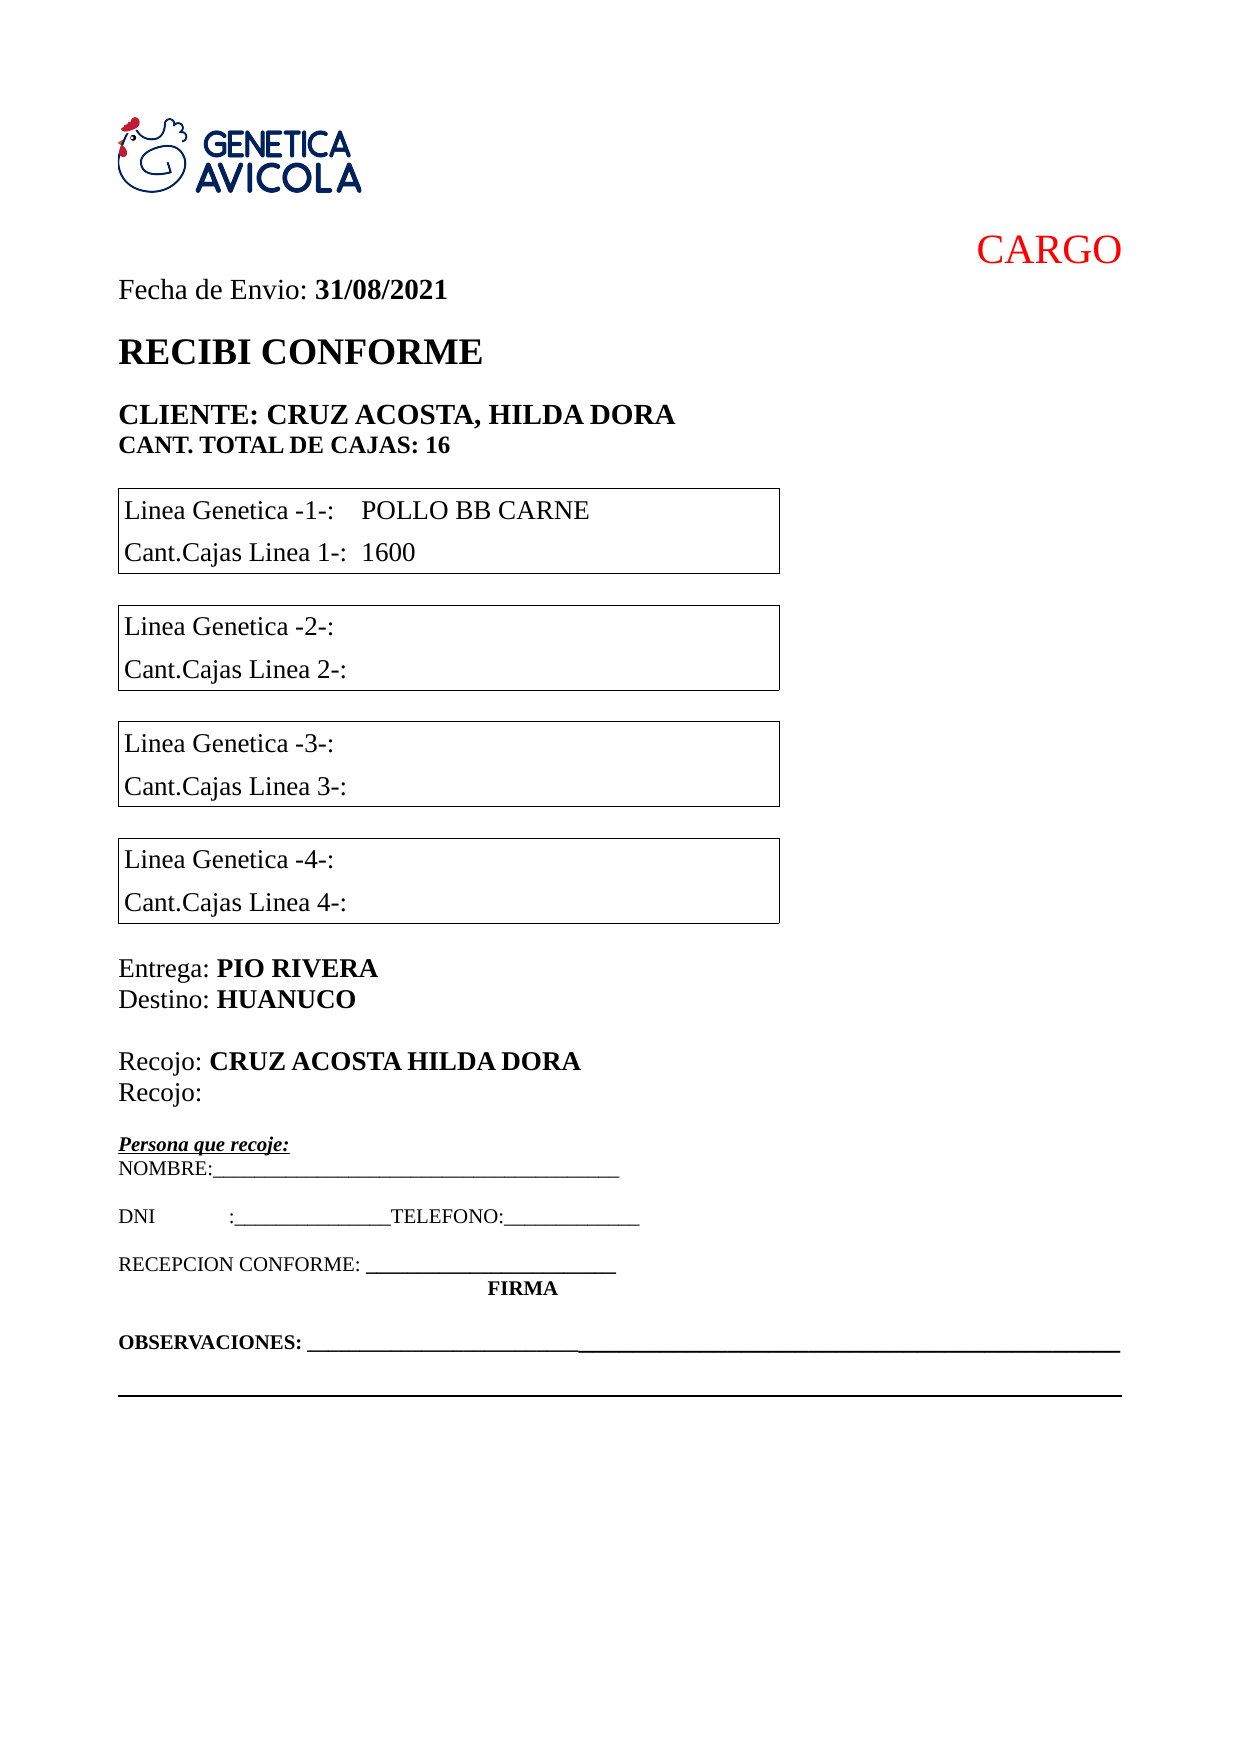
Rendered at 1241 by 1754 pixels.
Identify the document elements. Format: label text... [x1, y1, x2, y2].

table_cell [356, 764, 779, 806]
text CANT. TOTAL DE CAJAS: 16 [118, 431, 1122, 459]
text RECEPCION CONFORME: ________________________ [118, 1252, 1122, 1276]
table_cell Cant.Cajas Linea 4-: [119, 880, 356, 923]
text OBSERVACIONES: __________________________________________________________________ [118, 1324, 1122, 1355]
table_cell [356, 691, 779, 721]
table_cell [356, 880, 779, 923]
table_header POLLO BB CARNE [356, 489, 779, 531]
text CLIENTE: CRUZ ACOSTA, HILDA DORA [118, 397, 1122, 431]
table_cell Cant.Cajas Linea 3-: [119, 764, 356, 806]
table_cell [118, 574, 356, 604]
text Recojo: CRUZ ACOSTA HILDA DORA [118, 1045, 1122, 1076]
text Recojo: [118, 1076, 1122, 1108]
table_cell Linea Genetica -2-: [119, 606, 356, 647]
table_cell [356, 606, 779, 647]
text NOMBRE:_______________________________________ [118, 1156, 1122, 1180]
picture [117, 117, 362, 193]
text CARGO [118, 224, 1122, 272]
table_cell Linea Genetica -4-: [119, 839, 356, 880]
table_cell [118, 807, 356, 838]
table_header Linea Genetica -1-: [119, 489, 356, 531]
table_cell [356, 722, 779, 764]
table_cell [356, 647, 779, 690]
table_cell [118, 691, 356, 721]
table_cell Linea Genetica -3-: [119, 722, 356, 764]
text Fecha de Envio: 31/08/2021 [118, 272, 1122, 306]
text Destino: HUANUCO [118, 983, 1122, 1014]
table_cell 1600 [356, 531, 779, 573]
text Entrega: PIO RIVERA [118, 952, 1122, 983]
table_cell [356, 839, 779, 880]
table_cell [356, 574, 779, 604]
text Persona que recoje: [118, 1132, 1122, 1156]
table_cell [356, 807, 779, 838]
table_cell Cant.Cajas Linea 1-: [119, 531, 356, 573]
text RECIBI CONFORME [118, 330, 1122, 373]
text FIRMA [118, 1276, 1122, 1300]
table_cell Cant.Cajas Linea 2-: [119, 647, 356, 690]
text DNI :_______________TELEFONO:_____________ [118, 1204, 1122, 1228]
